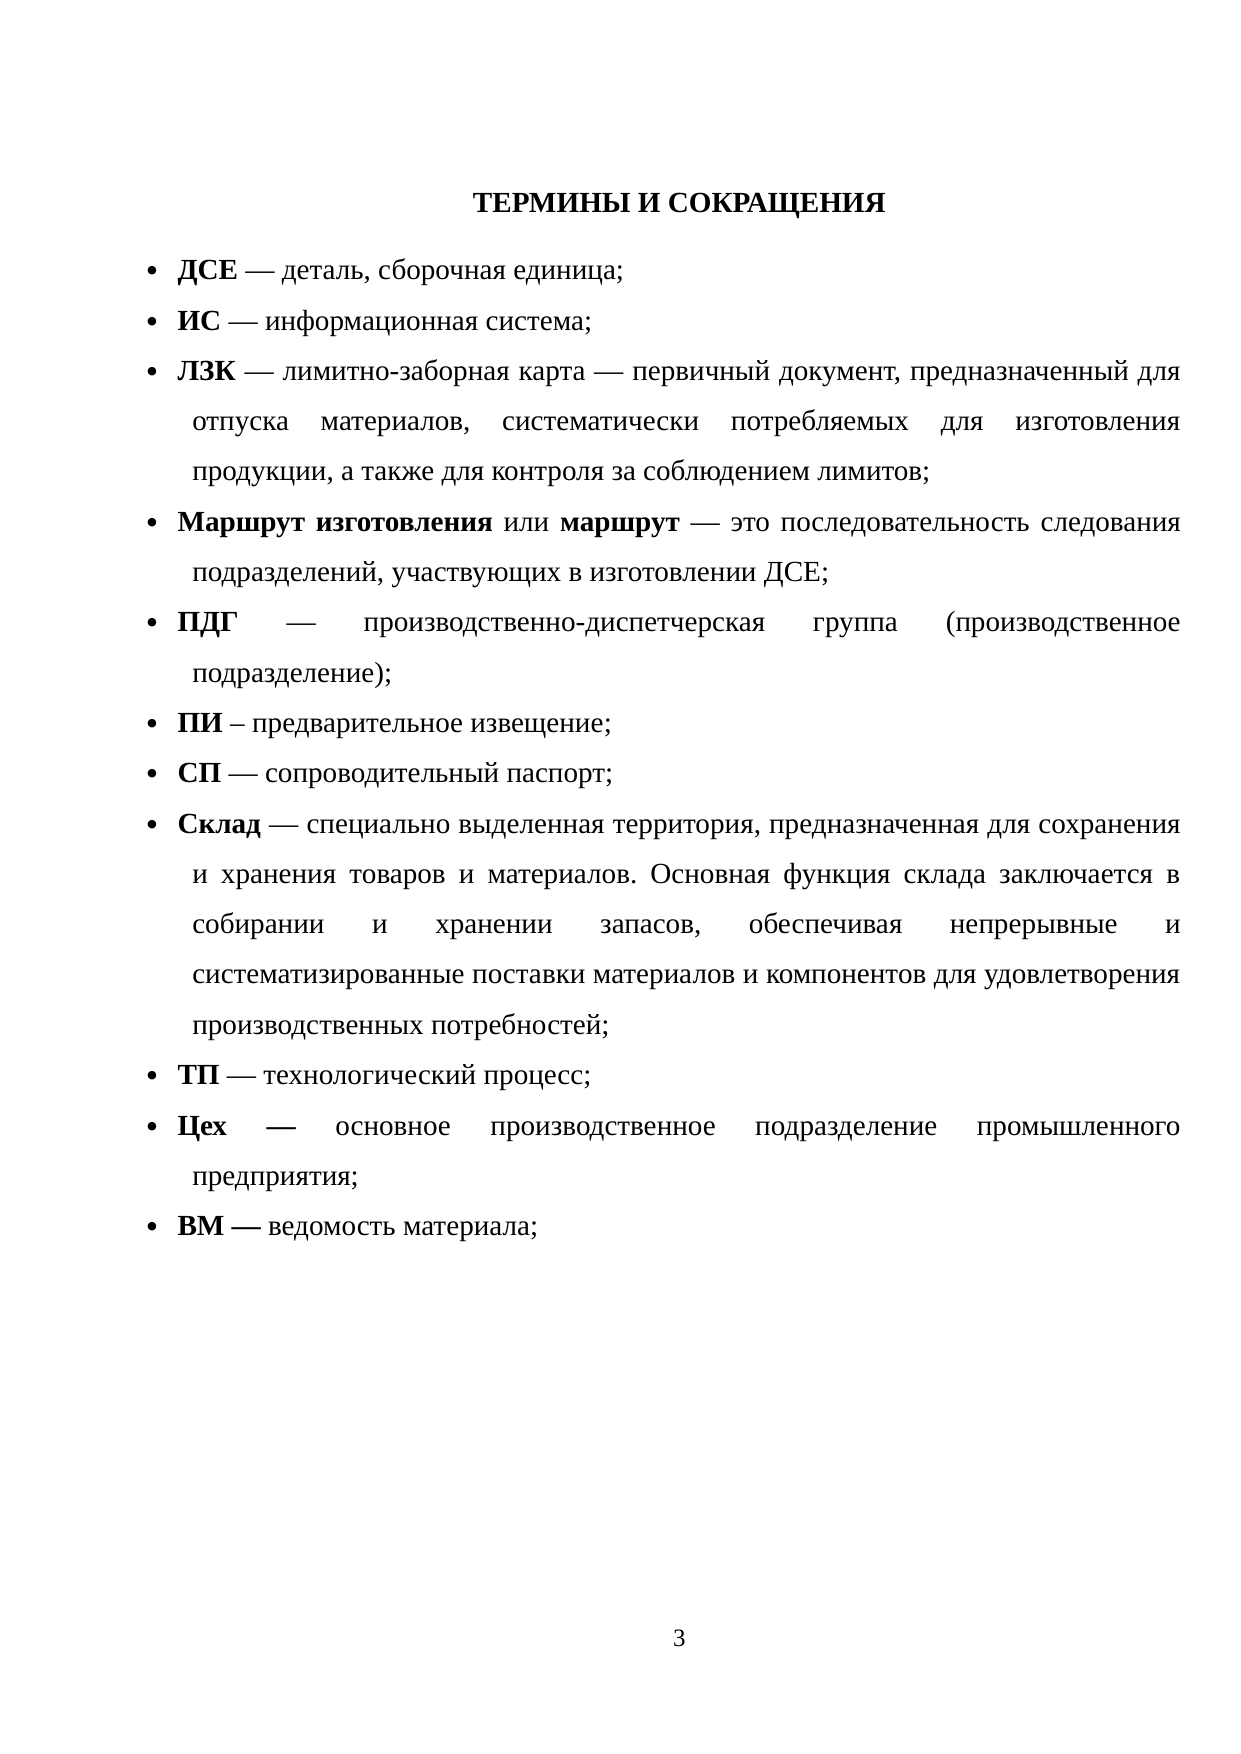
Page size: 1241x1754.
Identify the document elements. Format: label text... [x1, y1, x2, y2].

list ПДГ — производственно-диспетчерская группа (производственное подразделение); [148, 604, 1181, 688]
list Цех — основное производственное подразделение промышленного предприятия; [148, 1108, 1181, 1191]
list ТП — технологический процесс; [148, 1057, 1181, 1091]
list ТЕРМИНЫ И СОКРАЩЕНИЯ [177, 185, 1181, 219]
list ДСЕ — деталь, сборочная единица; [148, 252, 1181, 286]
list ИС — информационная система; [148, 303, 1181, 336]
list ВМ — ведомость материала; [148, 1208, 1181, 1242]
list Маршрут изготовления или маршрут — это последовательность следования подразделений, участвующих в изготовлении ДСЕ; [148, 504, 1181, 588]
list Склад — специально выделенная территория, предназначенная для сохранения и хранения товаров и материалов. Основная функция склада заключается в собирании и хранении запасов, обеспечивая непрерывные и систематизированные поставки материалов и компонентов для удовлетворения производственных потребностей; [148, 806, 1181, 1041]
list СП — сопроводительный паспорт; [148, 755, 1181, 789]
list ЛЗК — лимитно-заборная карта — первичный документ, предназначенный для отпуска материалов, систематически потребляемых для изготовления продукции, а также для контроля за соблюдением лимитов; [148, 353, 1181, 487]
list ПИ – предварительное извещение; [148, 705, 1181, 739]
